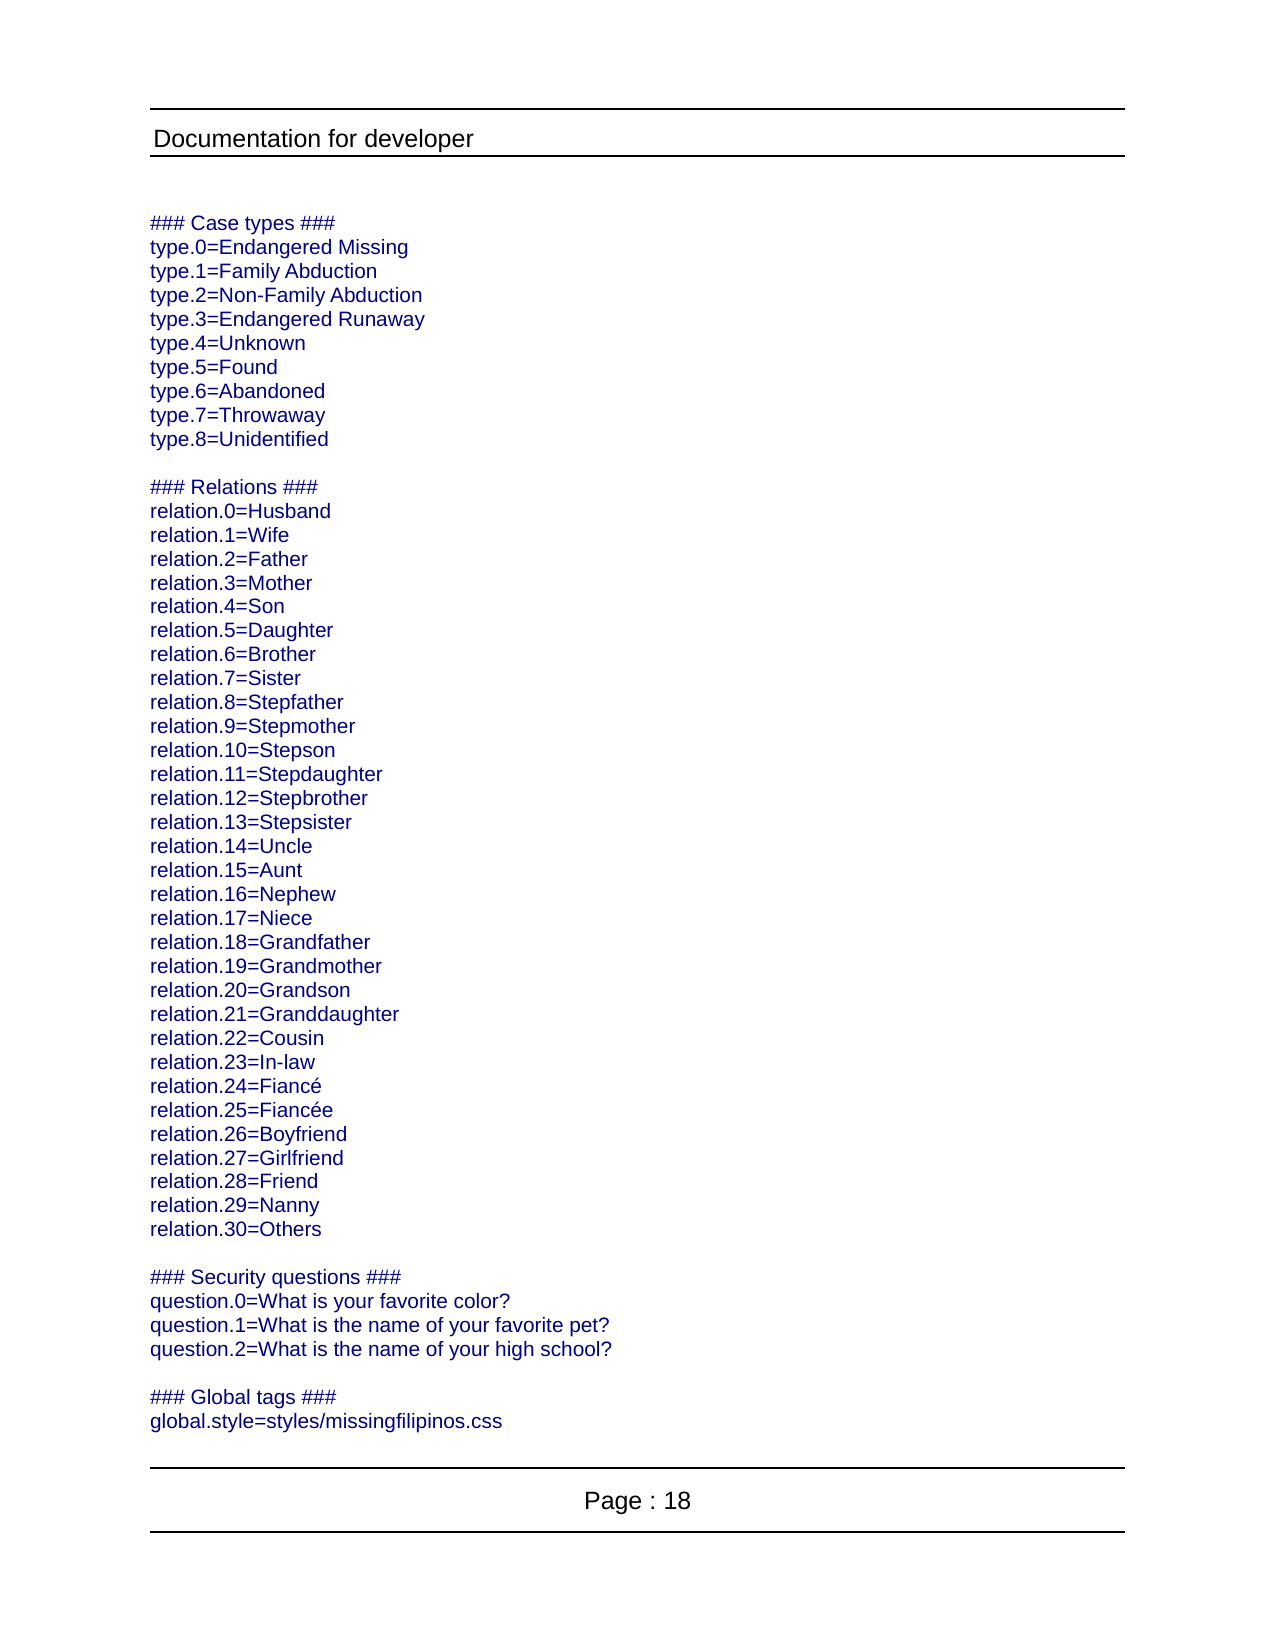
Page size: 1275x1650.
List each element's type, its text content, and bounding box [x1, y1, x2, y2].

text relation.2=Father [150, 546, 1125, 570]
text relation.24=Fiancé [150, 1073, 1125, 1097]
text relation.14=Uncle [150, 834, 1125, 858]
text type.5=Found [150, 355, 1125, 379]
text relation.13=Stepsister [150, 810, 1125, 834]
text relation.29=Nanny [150, 1193, 1125, 1217]
text relation.23=In-law [150, 1049, 1125, 1073]
text relation.10=Stepson [150, 738, 1125, 762]
text relation.3=Mother [150, 570, 1125, 594]
text relation.1=Wife [150, 522, 1125, 546]
text relation.22=Cousin [150, 1026, 1125, 1049]
text type.1=Family Abduction [150, 259, 1125, 283]
text relation.5=Daughter [150, 618, 1125, 642]
text question.1=What is the name of your favorite pet? [150, 1313, 1125, 1337]
text ### Case types ### [150, 211, 1125, 235]
text relation.11=Stepdaughter [150, 762, 1125, 786]
text relation.21=Granddaughter [150, 1002, 1125, 1026]
text relation.17=Niece [150, 906, 1125, 930]
text type.2=Non-Family Abduction [150, 283, 1125, 307]
text question.2=What is the name of your high school? [150, 1337, 1125, 1361]
text relation.15=Aunt [150, 858, 1125, 882]
text relation.4=Son [150, 594, 1125, 618]
text relation.19=Grandmother [150, 954, 1125, 978]
text question.0=What is your favorite color? [150, 1289, 1125, 1313]
text relation.28=Friend [150, 1169, 1125, 1193]
text ### Relations ### [150, 474, 1125, 498]
text type.7=Throwaway [150, 403, 1125, 427]
text global.style=styles/missingfilipinos.css [150, 1409, 1125, 1433]
text relation.6=Brother [150, 642, 1125, 666]
text relation.12=Stepbrother [150, 786, 1125, 810]
text relation.20=Grandson [150, 978, 1125, 1002]
text relation.8=Stepfather [150, 690, 1125, 714]
text relation.9=Stepmother [150, 714, 1125, 738]
text relation.30=Others [150, 1217, 1125, 1241]
text ### Global tags ### [150, 1385, 1125, 1409]
text relation.26=Boyfriend [150, 1121, 1125, 1145]
text ### Security questions ### [150, 1265, 1125, 1289]
text type.6=Abandoned [150, 379, 1125, 403]
text relation.0=Husband [150, 498, 1125, 522]
text type.8=Unidentified [150, 427, 1125, 451]
text relation.27=Girlfriend [150, 1145, 1125, 1169]
text relation.16=Nephew [150, 882, 1125, 906]
text type.4=Unknown [150, 331, 1125, 355]
text type.3=Endangered Runaway [150, 307, 1125, 331]
text relation.18=Grandfather [150, 930, 1125, 954]
text type.0=Endangered Missing [150, 235, 1125, 259]
text relation.25=Fiancée [150, 1097, 1125, 1121]
text relation.7=Sister [150, 666, 1125, 690]
